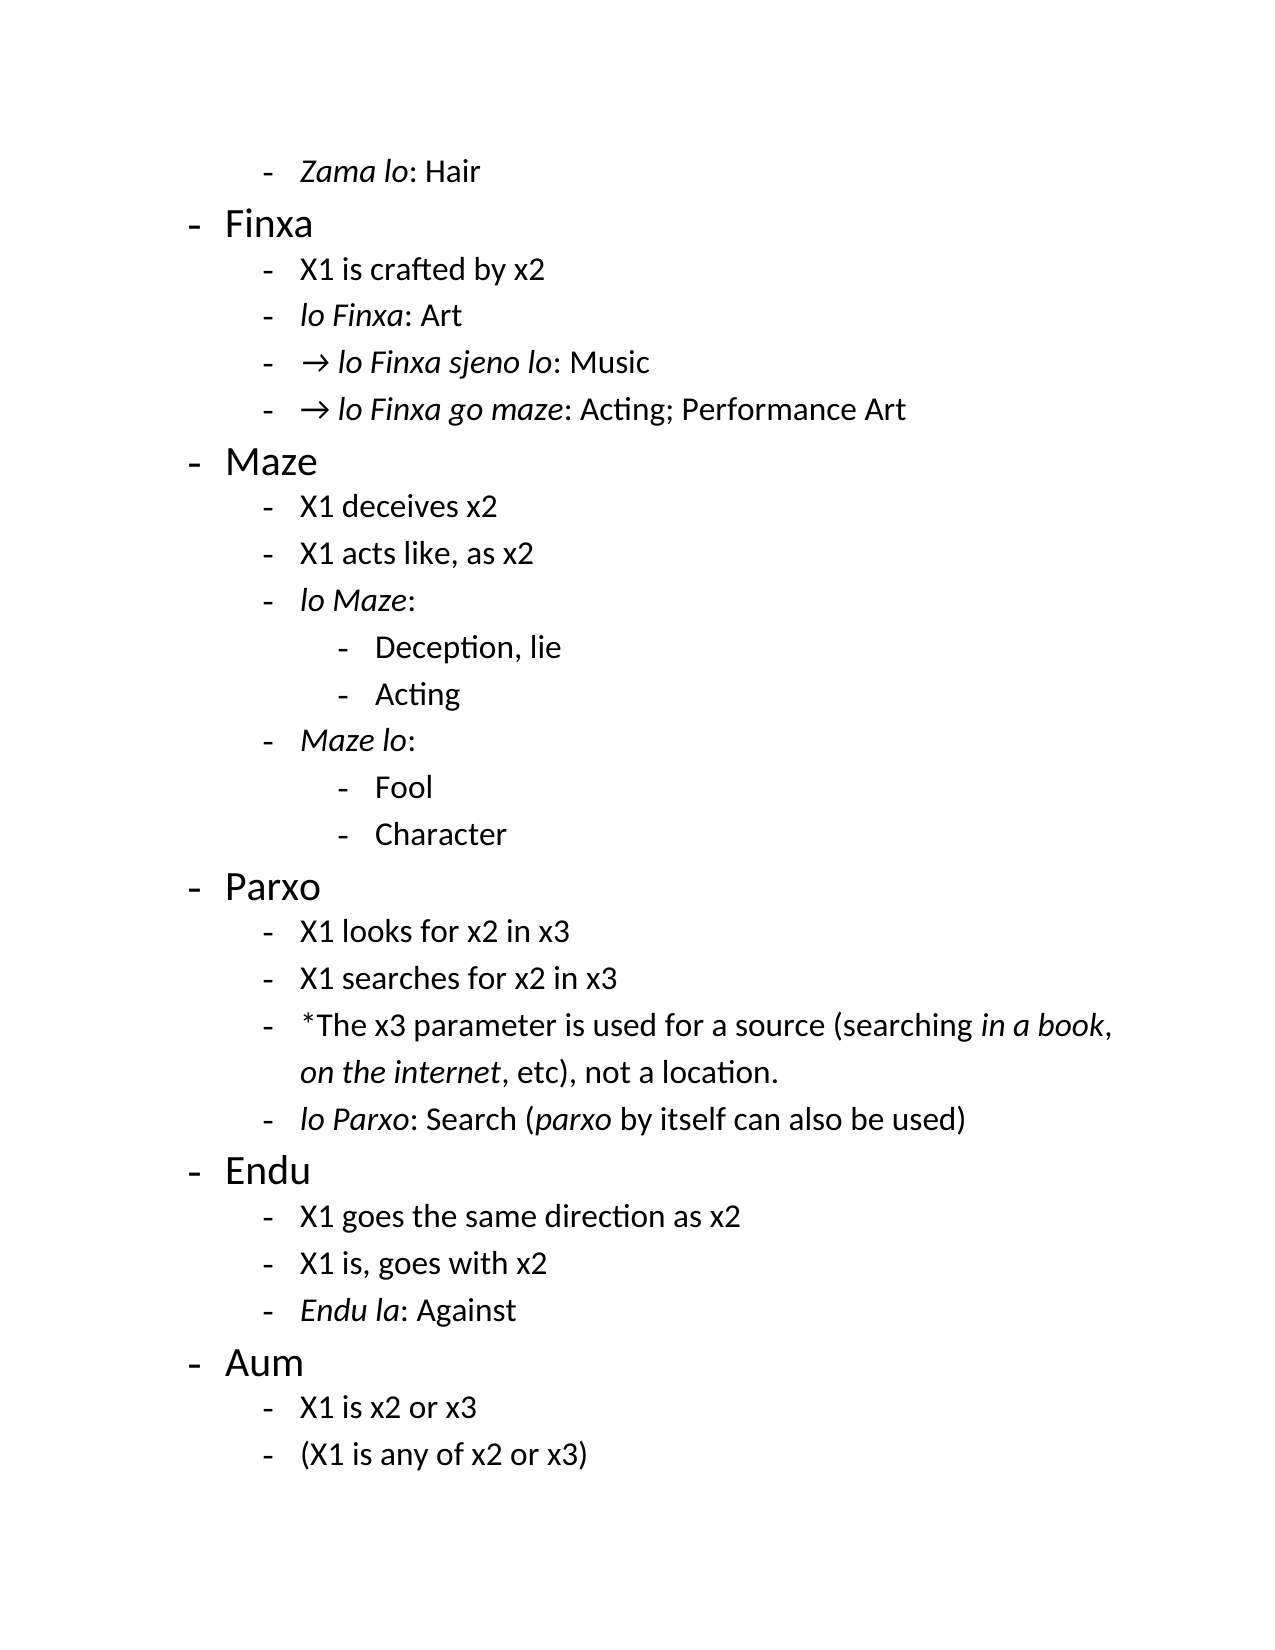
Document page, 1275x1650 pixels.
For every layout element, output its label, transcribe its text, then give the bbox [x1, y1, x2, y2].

list X1 is x2 or x3 [262, 1386, 1125, 1427]
list X1 is crafted by x2 [262, 248, 1125, 288]
list X1 acts like, as x2 [262, 532, 1125, 573]
list *The x3 parameter is used for a source (searching in a book, on the internet, etc), not a location. [262, 1004, 1125, 1092]
list (X1 is any of x2 or x3) [262, 1433, 1125, 1474]
list Fool [337, 766, 1125, 807]
list lo Finxa: Art [262, 294, 1125, 335]
list X1 looks for x2 in x3 [262, 911, 1125, 951]
list X1 is, goes with x2 [262, 1242, 1125, 1283]
subtitle Maze [187, 435, 1125, 486]
list Maze lo: [262, 719, 1125, 760]
subtitle Aum [187, 1336, 1125, 1386]
list Character [337, 813, 1125, 854]
list lo Parxo: Search (parxo by itself can also be used) [262, 1098, 1125, 1138]
list X1 deceives x2 [262, 486, 1125, 526]
subtitle Endu [187, 1144, 1125, 1195]
list Deception, lie [337, 626, 1125, 667]
subtitle Parxo [187, 860, 1125, 911]
list X1 goes the same direction as x2 [262, 1195, 1125, 1236]
list lo Maze: [262, 579, 1125, 620]
list X1 searches for x2 in x3 [262, 957, 1125, 998]
list Zama lo: Hair [262, 150, 1125, 191]
subtitle Finxa [187, 197, 1125, 248]
list Acting [337, 673, 1125, 713]
list → lo Finxa go maze: Acting; Performance Art [262, 388, 1125, 429]
list → lo Finxa sjeno lo: Music [262, 341, 1125, 382]
list Endu la: Against [262, 1289, 1125, 1329]
